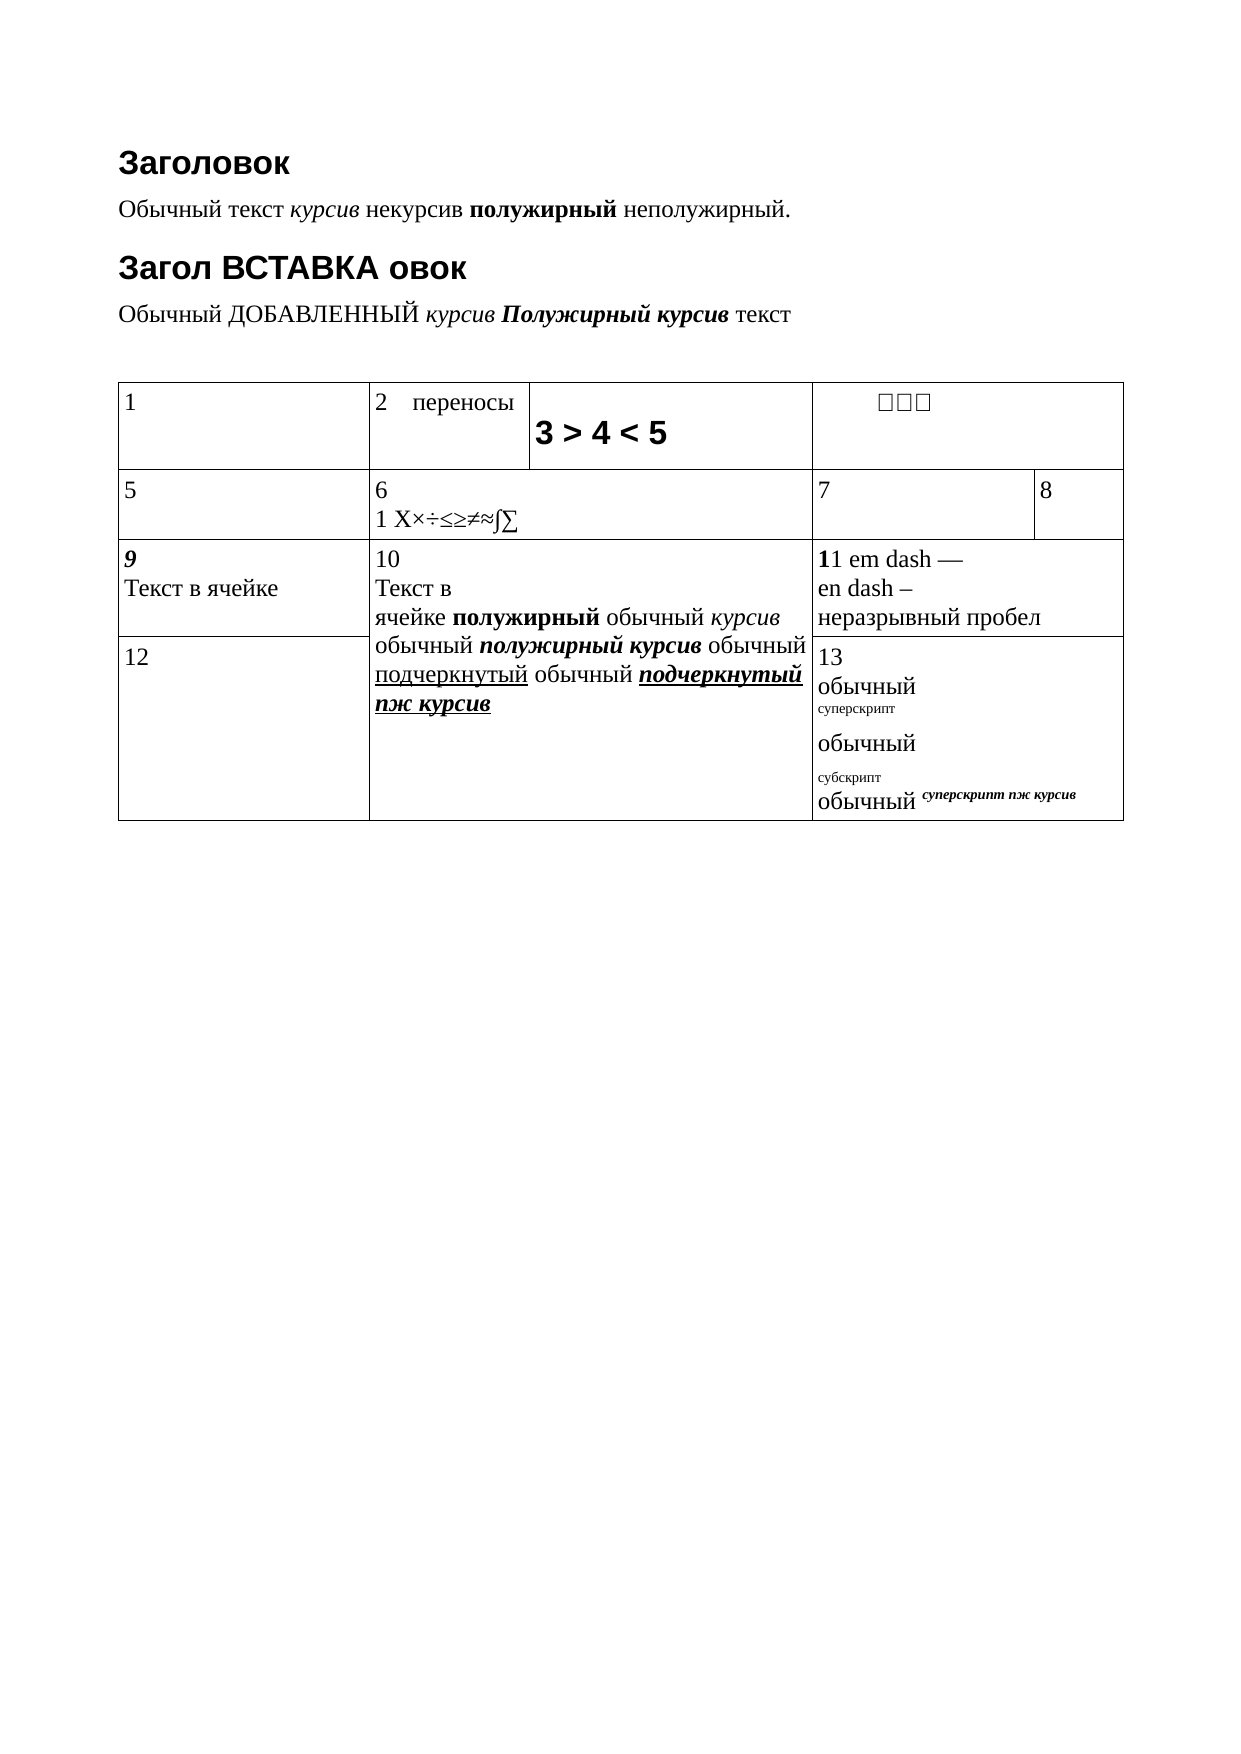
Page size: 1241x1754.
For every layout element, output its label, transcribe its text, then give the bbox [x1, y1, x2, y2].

text Загол ВСТАВКА овок [118, 248, 1122, 287]
table_cell 11 em dash — en dash – неразрывный пробел [813, 540, 1123, 636]
table_cell 6 1 X×÷≤≥≠≈∫∑ [370, 470, 812, 538]
text Обычный текст курсив некурсив полужирный неполужирный. [118, 194, 1122, 223]
table_cell 10 Текст в ячейке полужирный обычный курсив обычный полужирный курсив обычный подчеркнутый обычный подчеркнутый пж курсив [370, 540, 812, 820]
table_cell 7 [813, 470, 1034, 538]
table_cell 8 [1035, 470, 1123, 538]
table_cell 5 [119, 470, 369, 538]
table_cell 12 [119, 637, 369, 820]
table_header 2 пе­рено­сы [370, 383, 529, 469]
table_cell 13 обычный суперскрипт обычный субскрипт обычный суперскрипт пж курсив [813, 637, 1123, 820]
table_cell 9 Текст в ячейке [119, 540, 369, 636]
subtitle Заголовок [118, 143, 1122, 182]
table_header 1 [119, 383, 369, 469]
text Обычный ДОБАВЛЕННЫЙ курсив Полужирный курсив текст [118, 299, 1122, 328]
table_header 3 > 4 < 5 [530, 383, 812, 469]
table_header  [813, 383, 1123, 469]
